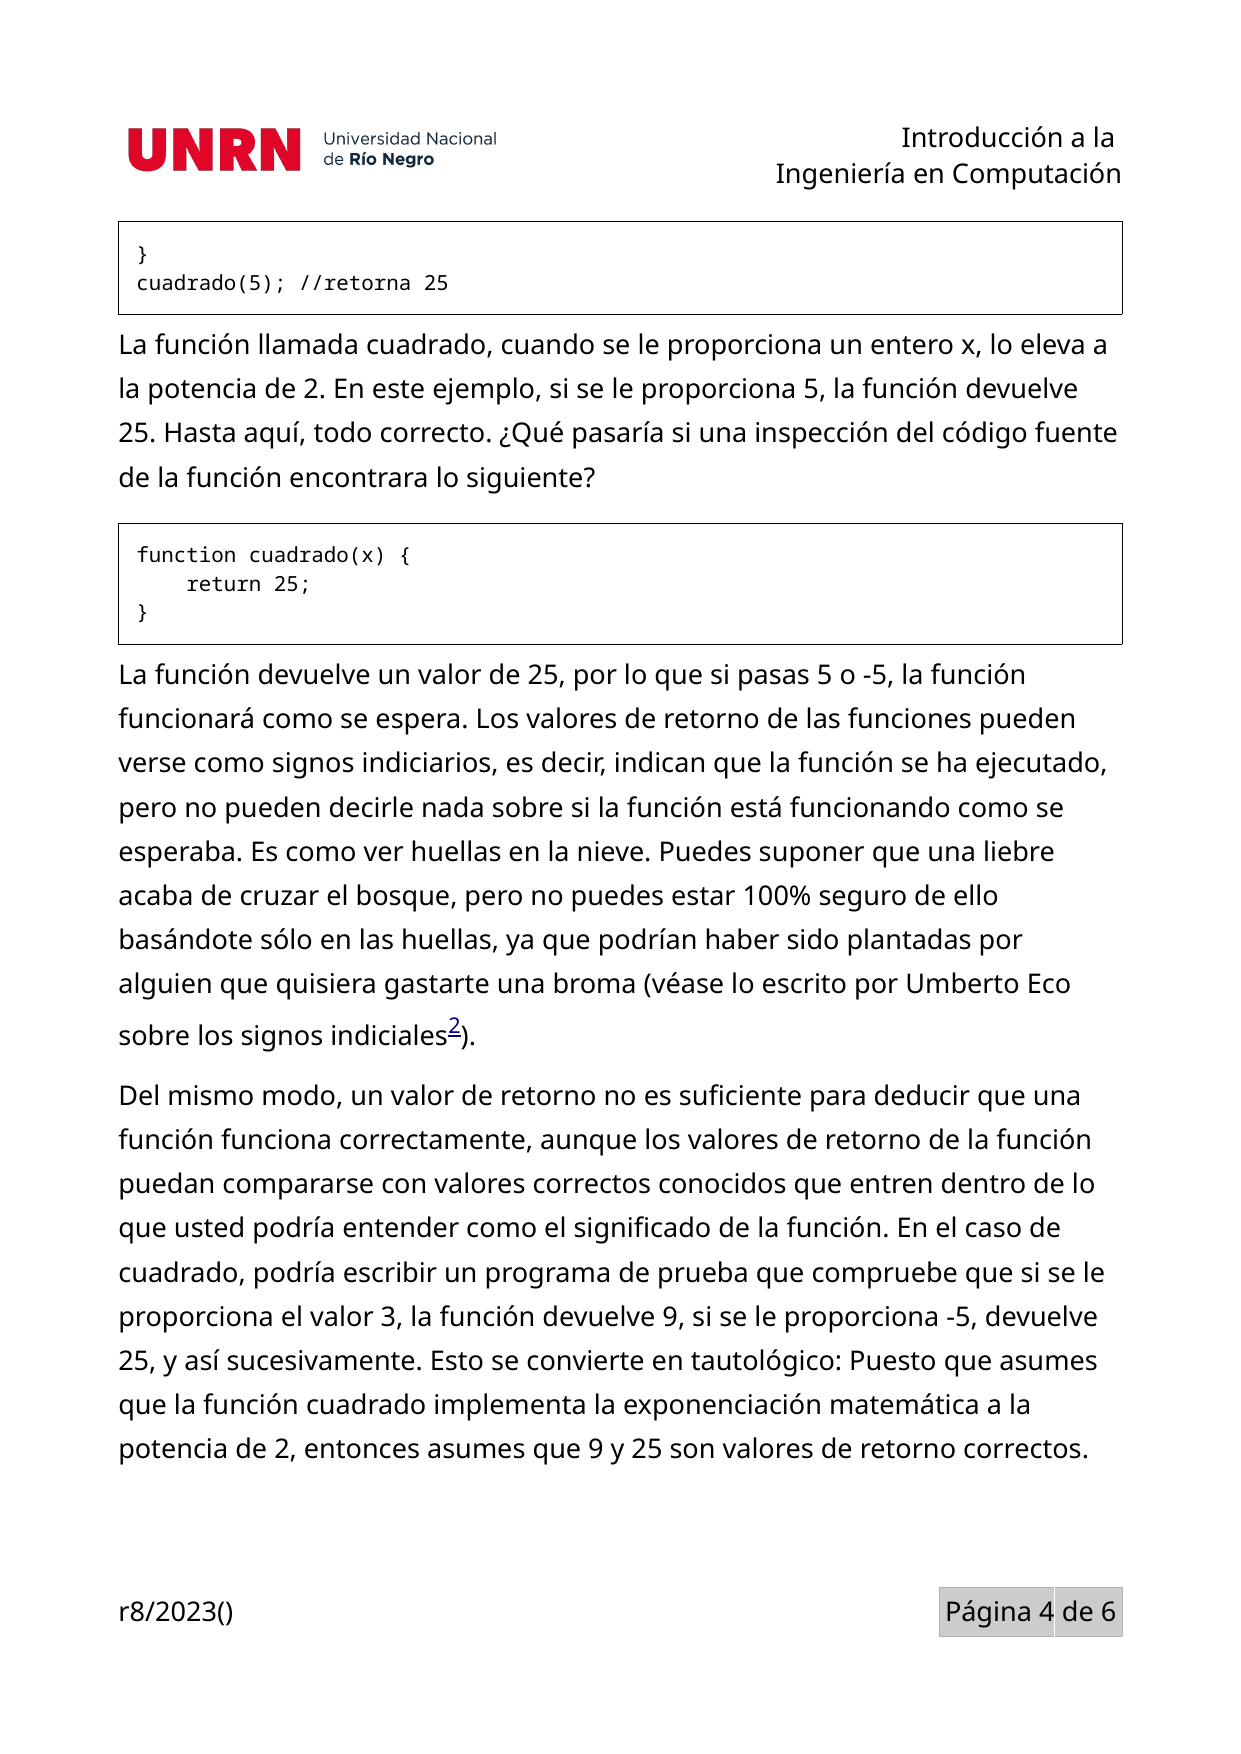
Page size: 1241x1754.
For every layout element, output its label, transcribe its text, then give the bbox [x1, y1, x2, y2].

picture [118, 118, 505, 180]
text } [119, 580, 1122, 644]
text Del mismo modo, un valor de retorno no es suficiente para deducir que una función funciona correctamente, aunque los valores de retorno de la función puedan compararse con valores correctos conocidos que entren dentro de lo que usted podría entender como el significado de la función. En el caso de cuadrado, podría escribir un programa de prueba que compruebe que si se le proporciona el valor 3, la función devuelve 9, si se le proporciona -5, devuelve 25, y así sucesivamente. Esto se convierte en tautológico: Puesto que asumes que la función cuadrado implementa la exponenciación matemática a la potencia de 2, entonces asumes que 9 y 25 son valores de retorno correctos. [118, 1076, 1122, 1467]
text La función devuelve un valor de 25, por lo que si pasas 5 o -5, la función funcionará como se espera. Los valores de retorno de las funciones pueden verse como signos indiciarios, es decir, indican que la función se ha ejecutado, pero no pueden decirle nada sobre si la función está funcionando como se esperaba. Es como ver huellas en la nieve. Puedes suponer que una liebre acaba de cruzar el bosque, pero no puedes estar 100% seguro de ello basándote sólo en las huellas, ya que podrían haber sido plantadas por alguien que quisiera gastarte una broma (véase lo escrito por Umberto Eco sobre los signos indiciales2). [118, 656, 1122, 1053]
text La función llamada cuadrado, cuando se le proporciona un entero x, lo eleva a la potencia de 2. En este ejemplo, si se le proporciona 5, la función devuelve 25. Hasta aquí, todo correcto. ¿Qué pasaría si una inspección del código fuente de la función encontrara lo siguiente? [118, 326, 1122, 495]
text cuadrado(5); //retorna 25 [119, 250, 1122, 314]
text return 25; [119, 551, 1122, 580]
text function cuadrado(x) { [119, 524, 1122, 551]
text } [119, 222, 1122, 250]
